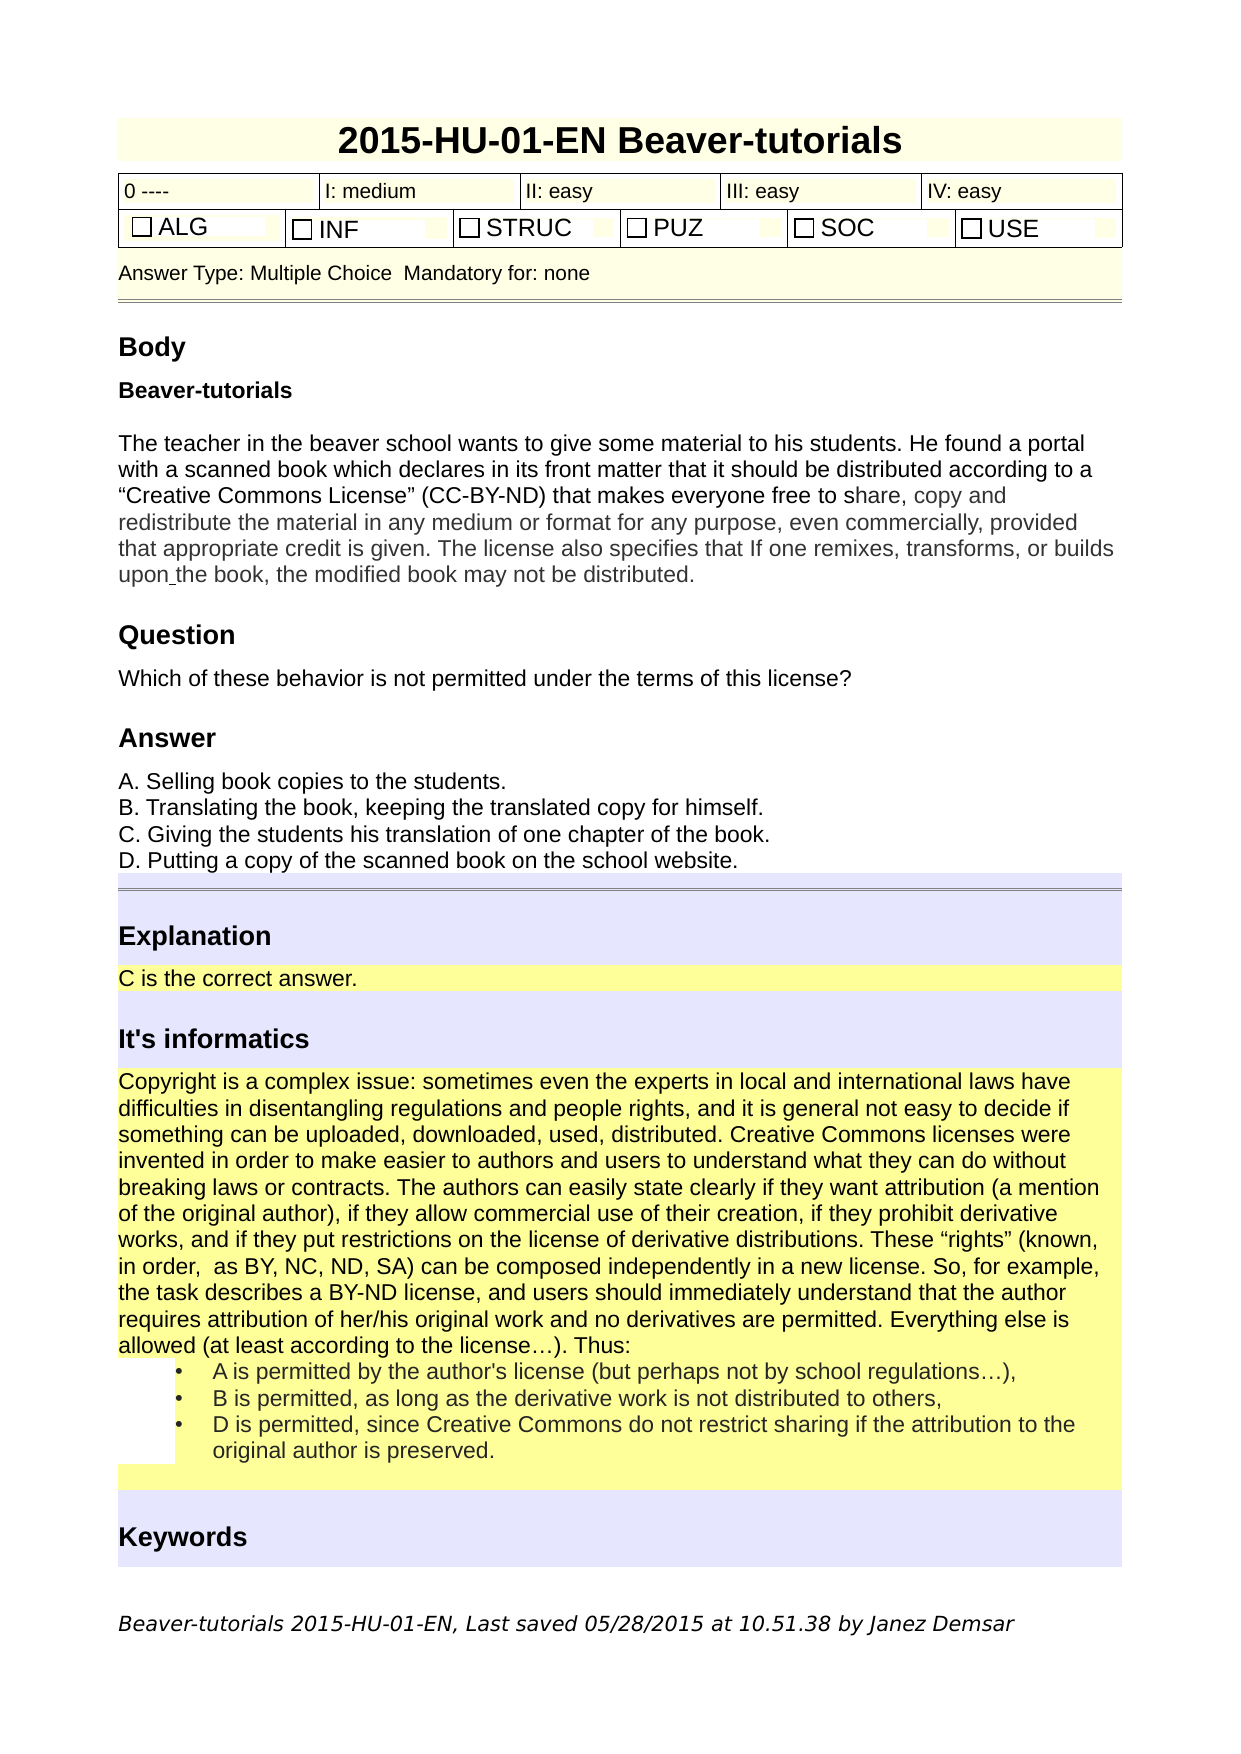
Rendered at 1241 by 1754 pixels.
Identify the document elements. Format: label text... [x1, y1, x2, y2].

subtitle Explanation [118, 919, 1122, 951]
subtitle Answer [118, 722, 1122, 753]
subtitle Keywords [118, 1521, 1122, 1552]
text Beaver-tutorials [118, 377, 1122, 403]
list B is permitted, as long as the derivative work is not distributed to others, [175, 1384, 1122, 1411]
text A. Selling book copies to the students. [118, 768, 1122, 794]
text Answer Type: Multiple Choice Mandatory for: none [118, 261, 1122, 285]
list D is permitted, since Creative Commons do not restrict sharing if the attribution to the original author is preserved. [175, 1411, 1122, 1464]
table_header [956, 210, 1122, 247]
table_header [286, 210, 453, 247]
text B. Translating the book, keeping the translated copy for himself. [118, 794, 1122, 821]
text D. Putting a copy of the scanned book on the school website. [118, 847, 1122, 873]
title 2015-HU-01-EN Beaver-tutorials [118, 118, 1122, 161]
table_header [454, 210, 620, 247]
table_header 0 ---- [119, 174, 319, 209]
table_header IV: easy [922, 174, 1122, 209]
text Copyright is a complex issue: sometimes even the experts in local and international laws have difficulties in disentangling regulations and people rights, and it is general not easy to decide if something can be uploaded, downloaded, used, distributed. Creative Commons licenses were invented in order to make easier to authors and users to understand what they can do without breaking laws or contracts. The authors can easily state clearly if they want attribution (a mention of the original author), if they allow commercial use of their creation, if they prohibit derivative works, and if they put restrictions on the license of derivative distributions. These “rights” (known, in order, as BY, NC, ND, SA) can be composed independently in a new license. So, for example, the task describes a BY-ND license, and users should immediately understand that the author requires attribution of her/his original work and no derivatives are permitted. Everything else is allowed (at least according to the license…). Thus: [118, 1068, 1122, 1358]
subtitle It's informatics [118, 1023, 1122, 1054]
table_header III: easy [721, 174, 921, 209]
text C is the correct answer. [118, 965, 1122, 991]
subtitle Body [118, 331, 1122, 363]
table_header I: medium [320, 174, 520, 209]
table_header [119, 210, 285, 247]
text C. Giving the students his translation of one chapter of the book. [118, 821, 1122, 847]
text The teacher in the beaver school wants to give some material to his students. He found a portal with a scanned book which declares in its front matter that it should be distributed according to a “Creative Commons License” (CC-BY-ND) that makes everyone free to share, copy and redistribute the material in any medium or format for any purpose, even commercially, provided that appropriate credit is given. The license also specifies that If one remixes, transforms, or builds upon the book, the modified book may not be distributed. [118, 430, 1122, 588]
table_header [788, 210, 955, 247]
table_header II: easy [521, 174, 720, 209]
table_header [621, 210, 787, 247]
subtitle Question [118, 619, 1122, 650]
text Which of these behavior is not permitted under the terms of this license? [118, 665, 1122, 691]
list A is permitted by the author's license (but perhaps not by school regulations…), [175, 1358, 1122, 1384]
